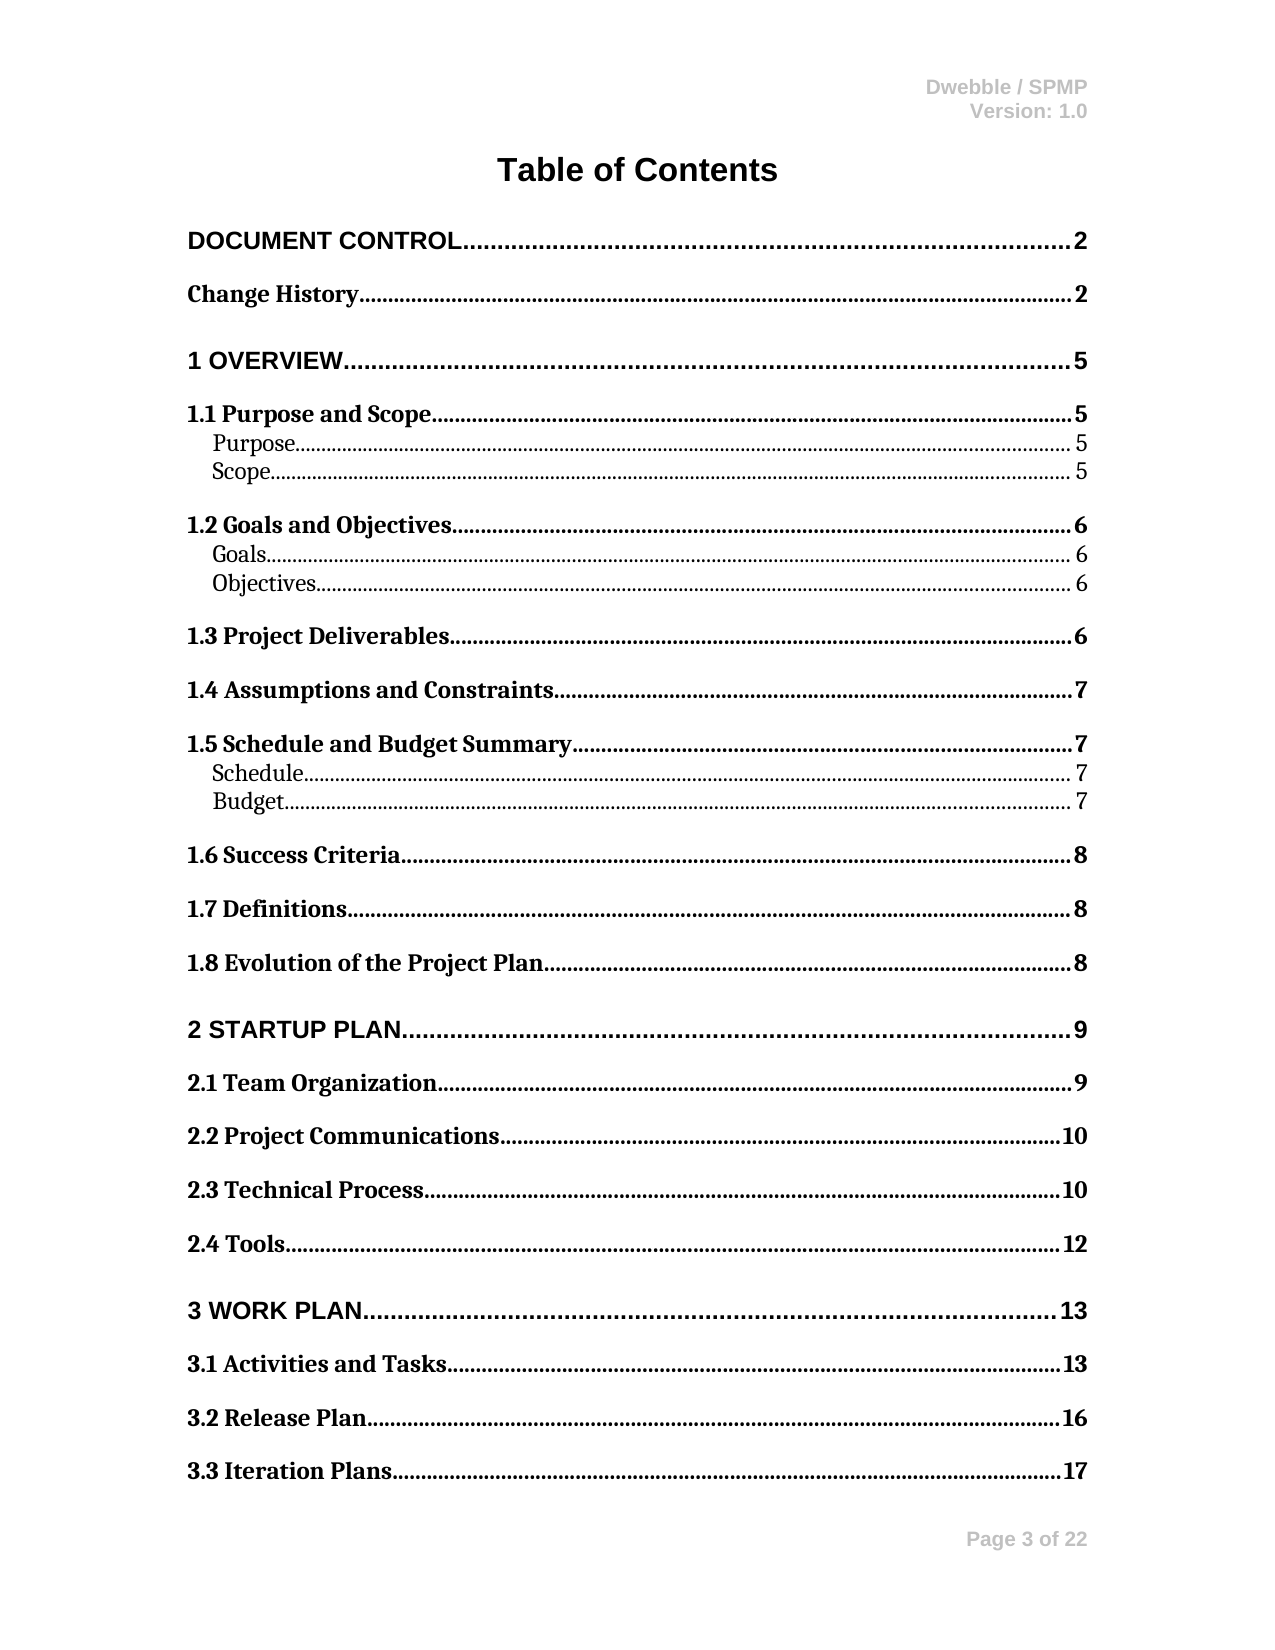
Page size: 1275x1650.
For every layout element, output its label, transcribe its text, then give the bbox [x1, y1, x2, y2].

text 2.1 Team Organization 9 [187, 1068, 1087, 1097]
text 1.8 Evolution of the Project Plan 8 [187, 948, 1087, 977]
text 2 Startup Plan 9 [187, 1015, 1087, 1043]
text Document Control 2 [187, 226, 1087, 255]
text 3 Work Plan 13 [187, 1296, 1087, 1325]
text Budget 7 [212, 787, 1087, 816]
text Schedule 7 [212, 758, 1087, 787]
text Scope 5 [212, 457, 1087, 486]
text 1.2 Goals and Objectives 6 [187, 511, 1087, 540]
text 3.1 Activities and Tasks 13 [187, 1350, 1087, 1378]
text 1.4 Assumptions and Constraints 7 [187, 676, 1087, 705]
text Change History 2 [187, 280, 1087, 308]
text 1.5 Schedule and Budget Summary 7 [187, 730, 1087, 758]
text 2.2 Project Communications 10 [187, 1122, 1087, 1151]
text 1.1 Purpose and Scope 5 [187, 400, 1087, 428]
text 1.6 Success Criteria 8 [187, 841, 1087, 870]
text 3.2 Release Plan 16 [187, 1403, 1087, 1432]
text 1 Overview 5 [187, 346, 1087, 375]
subtitle Table of Contents [187, 150, 1087, 188]
text 2.3 Technical Process 10 [187, 1176, 1087, 1205]
text 1.3 Project Deliverables 6 [187, 622, 1087, 651]
text 1.7 Definitions 8 [187, 895, 1087, 923]
text 2.4 Tools 12 [187, 1230, 1087, 1258]
text Purpose 5 [212, 428, 1087, 457]
text Objectives 6 [212, 568, 1087, 597]
text Goals 6 [212, 540, 1087, 568]
text 3.3 Iteration Plans 17 [187, 1457, 1087, 1486]
